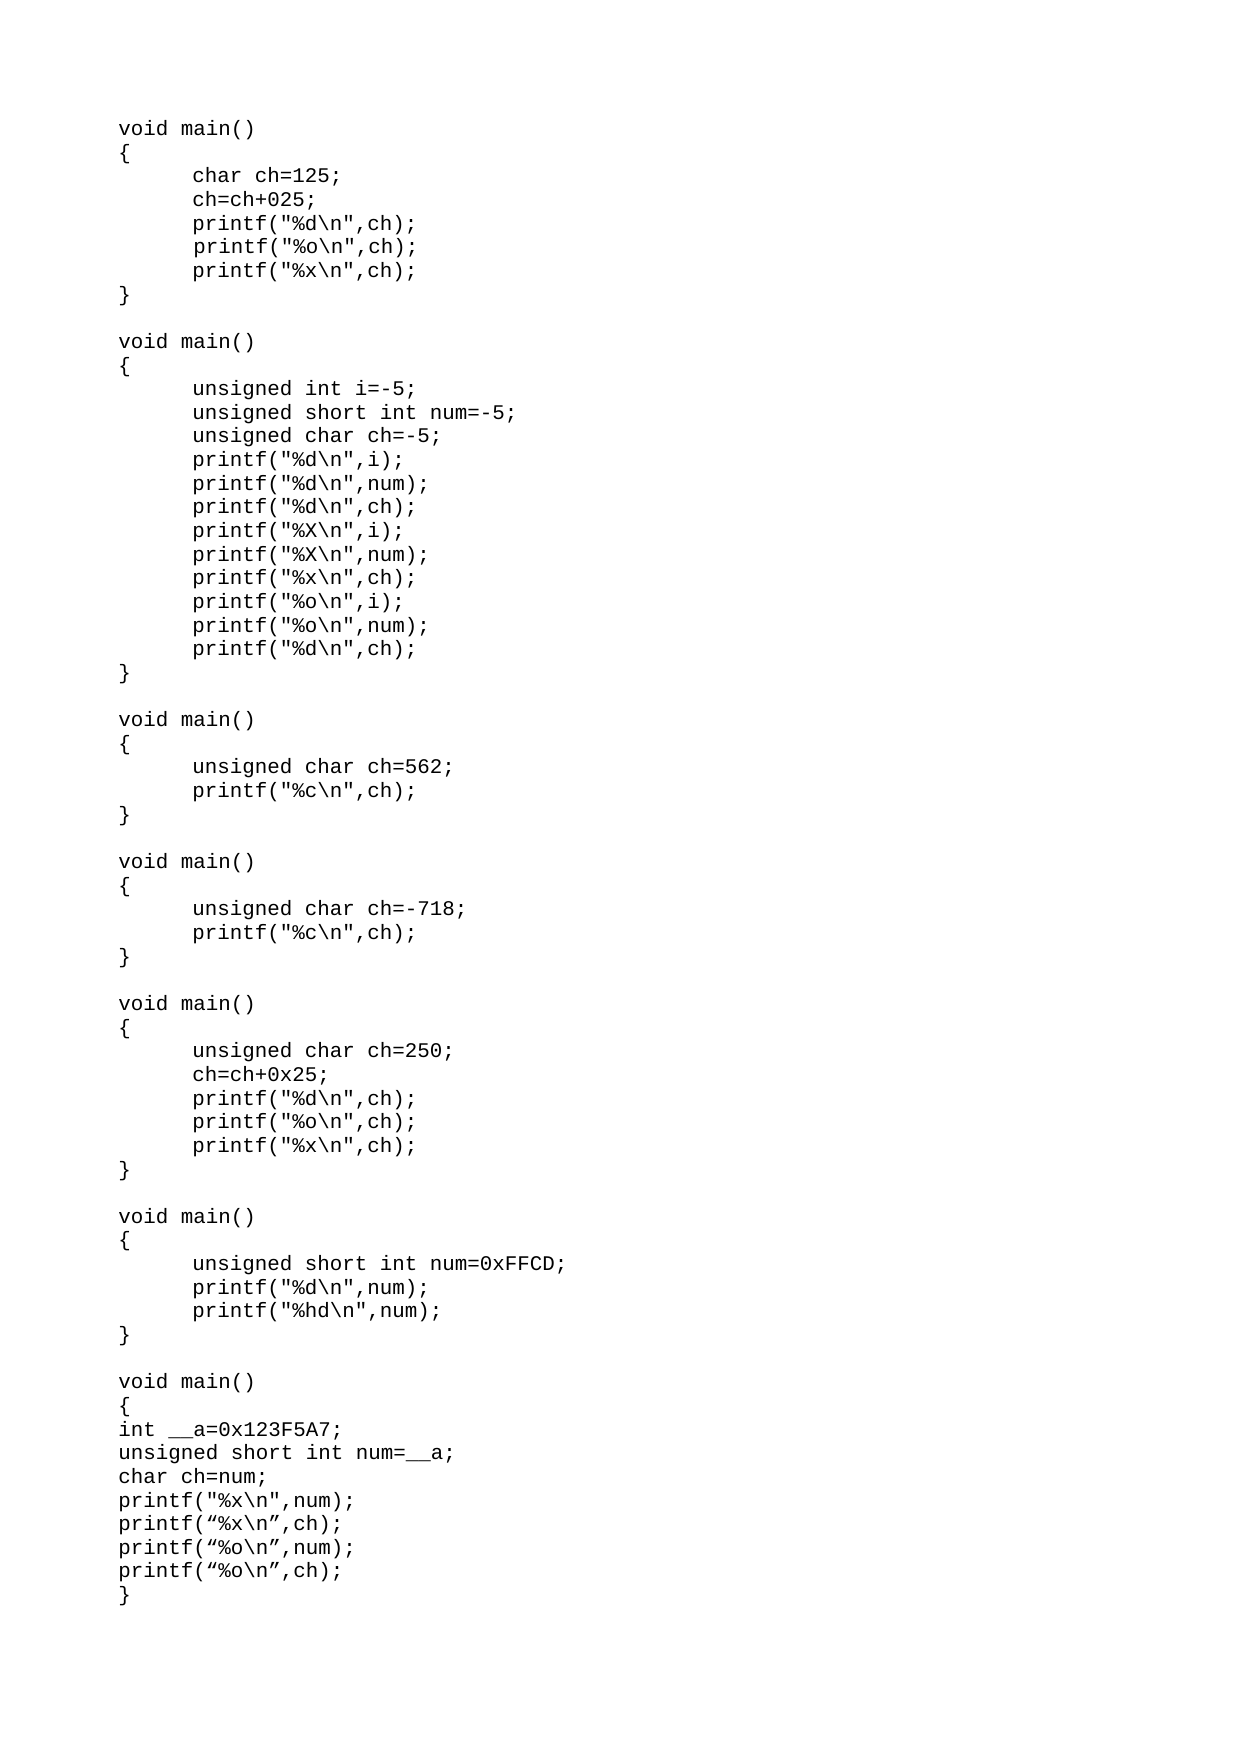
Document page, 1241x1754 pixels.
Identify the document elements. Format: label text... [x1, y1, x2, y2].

text void main() [118, 709, 1122, 733]
text } [118, 1324, 1122, 1348]
text printf("%c\n",ch); [118, 780, 1122, 804]
text printf("%x\n",ch); [118, 1135, 1122, 1158]
text { [118, 142, 1122, 165]
text printf("%d\n",num); [118, 1277, 1122, 1300]
text char ch=num; [118, 1466, 1122, 1489]
text ch=ch+025; [118, 189, 1122, 213]
text printf("%X\n",i); [118, 520, 1122, 544]
text void main() [118, 851, 1122, 875]
text { [118, 354, 1122, 378]
text unsigned short int num=-5; [118, 402, 1122, 426]
text unsigned int i=-5; [118, 378, 1122, 402]
text } [118, 662, 1122, 686]
text printf(“%o\n”,num); [118, 1537, 1122, 1561]
text printf("%x\n",ch); [118, 567, 1122, 591]
text unsigned short int num=0xFFCD; [118, 1253, 1122, 1277]
text { [118, 1017, 1122, 1040]
text printf("%o\n",ch); [118, 1111, 1122, 1135]
text void main() [118, 1206, 1122, 1229]
text printf("%x\n",num); [118, 1489, 1122, 1513]
text printf("%o\n",i); [118, 591, 1122, 615]
text printf("%d\n",num); [118, 473, 1122, 496]
text void main() [118, 331, 1122, 354]
text char ch=125; [118, 165, 1122, 189]
text unsigned char ch=-718; [118, 898, 1122, 922]
text printf("%hd\n",num); [118, 1300, 1122, 1324]
text printf("%c\n",ch); [118, 922, 1122, 946]
text } [118, 284, 1122, 307]
text { [118, 1229, 1122, 1253]
text void main() [118, 118, 1122, 142]
text unsigned char ch=562; [118, 757, 1122, 780]
text printf("%o\n",num); [118, 615, 1122, 638]
text printf(“%o\n”,ch); [118, 1561, 1122, 1584]
text } [118, 1584, 1122, 1608]
text printf("%x\n",ch); [118, 260, 1122, 284]
text printf("%d\n",i); [118, 449, 1122, 473]
text void main() [118, 1371, 1122, 1395]
text unsigned char ch=250; [118, 1040, 1122, 1064]
text { [118, 1395, 1122, 1419]
text printf("%d\n",ch); [118, 496, 1122, 520]
text unsigned char ch=-5; [118, 426, 1122, 449]
text printf("%d\n",ch); [118, 213, 1122, 236]
text printf("%d\n",ch); [118, 1088, 1122, 1111]
text printf("%o\n",ch); [118, 236, 1122, 260]
text { [118, 733, 1122, 757]
text printf("%d\n",ch); [118, 638, 1122, 662]
text unsigned short int num=__a; [118, 1442, 1122, 1466]
text { [118, 875, 1122, 898]
text void main() [118, 993, 1122, 1017]
text } [118, 804, 1122, 827]
text printf("%X\n",num); [118, 544, 1122, 567]
text ch=ch+0x25; [118, 1064, 1122, 1088]
text } [118, 1158, 1122, 1182]
text int __a=0x123F5A7; [118, 1419, 1122, 1442]
text } [118, 946, 1122, 969]
text printf(“%x\n”,ch); [118, 1513, 1122, 1537]
